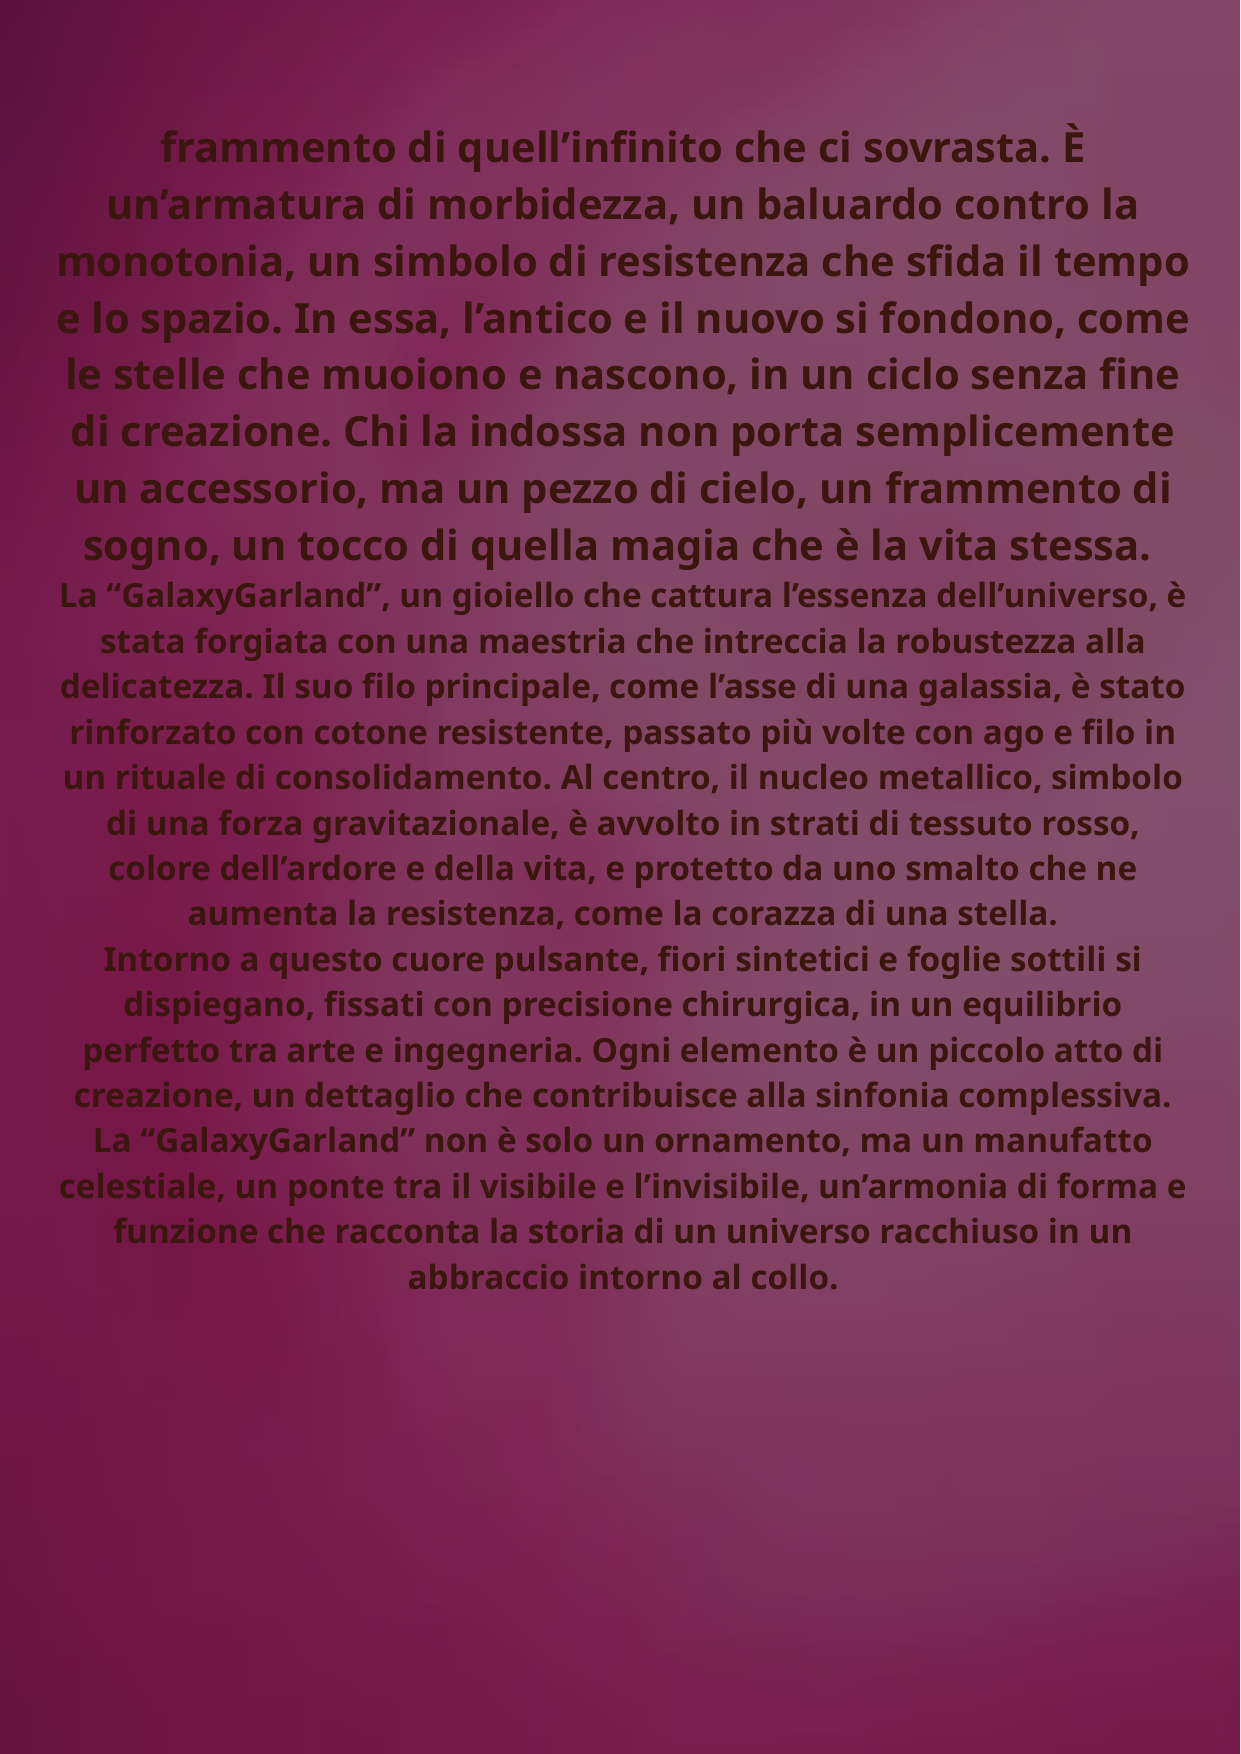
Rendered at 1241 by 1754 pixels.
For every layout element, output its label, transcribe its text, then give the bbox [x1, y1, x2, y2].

text frammento di quell’infinito che ci sovrasta. È un’armatura di morbidezza, un baluardo contro la monotonia, un simbolo di resistenza che sfida il tempo e lo spazio. In essa, l’antico e il nuovo si fondono, come le stelle che muoiono e nascono, in un ciclo senza fine di creazione. Chi la indossa non porta semplicemente un accessorio, ma un pezzo di cielo, un frammento di sogno, un tocco di quella magia che è la vita stessa. [53, 118, 1193, 572]
picture [0, 0, 1241, 1754]
text La “GalaxyGarland”, un gioiello che cattura l’essenza dell’universo, è stata forgiata con una maestria che intreccia la robustezza alla delicatezza. Il suo filo principale, come l’asse di una galassia, è stato rinforzato con cotone resistente, passato più volte con ago e filo in un rituale di consolidamento. Al centro, il nucleo metallico, simbolo di una forza gravitazionale, è avvolto in strati di tessuto rosso, colore dell’ardore e della vita, e protetto da uno smalto che ne aumenta la resistenza, come la corazza di una stella. [53, 572, 1193, 936]
text Intorno a questo cuore pulsante, fiori sintetici e foglie sottili si dispiegano, fissati con precisione chirurgica, in un equilibrio perfetto tra arte e ingegneria. Ogni elemento è un piccolo atto di creazione, un dettaglio che contribuisce alla sinfonia complessiva. La “GalaxyGarland” non è solo un ornamento, ma un manufatto celestiale, un ponte tra il visibile e l’invisibile, un’armonia di forma e funzione che racconta la storia di un universo racchiuso in un abbraccio intorno al collo. [53, 936, 1193, 1299]
